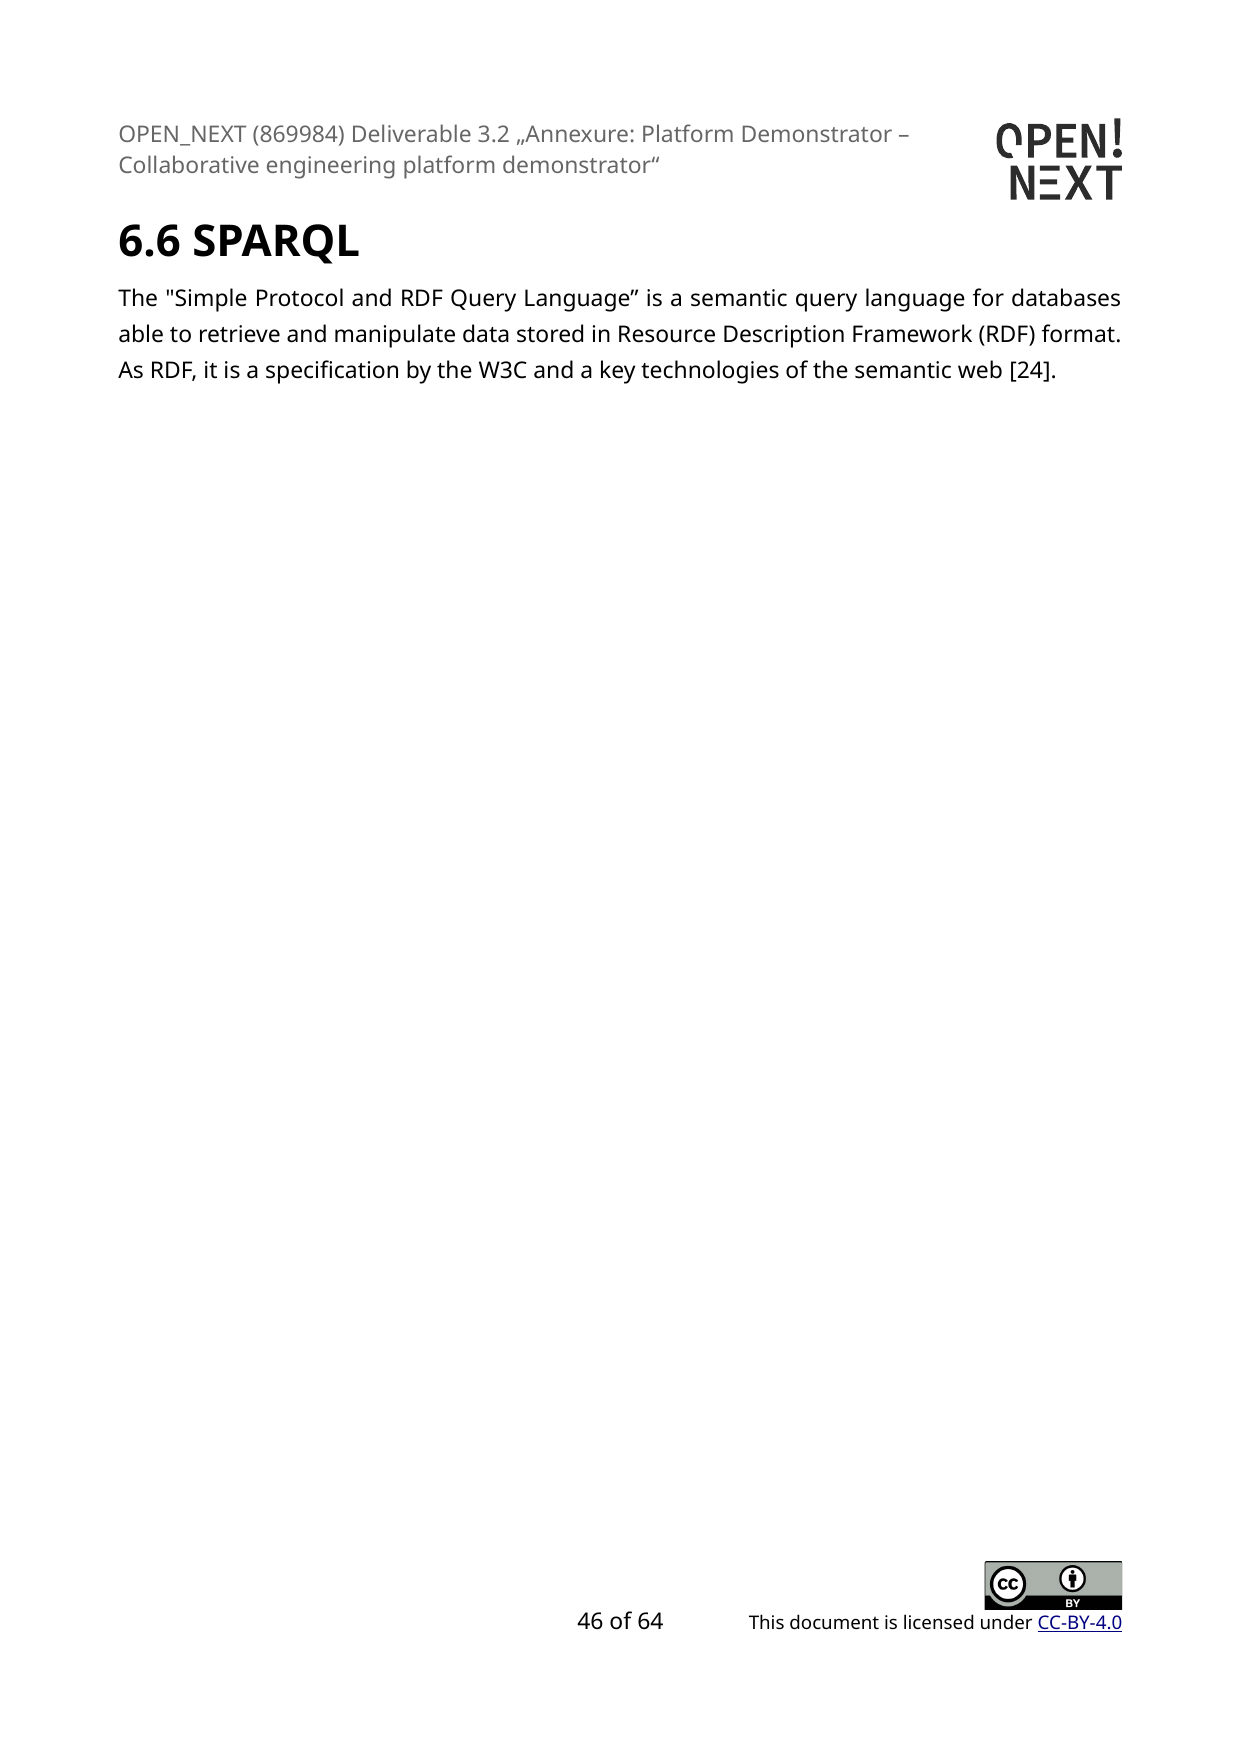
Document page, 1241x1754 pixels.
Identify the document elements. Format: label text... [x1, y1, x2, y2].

subtitle SPARQL [118, 210, 1122, 270]
text The "Simple Protocol and RDF Query Language” is a semantic query language for databases able to retrieve and manipulate data stored in Resource Description Framework (RDF) format. As RDF, it is a specification by the W3C and a key technologies of the semantic web [24]. [118, 282, 1122, 385]
picture [984, 1561, 1123, 1610]
